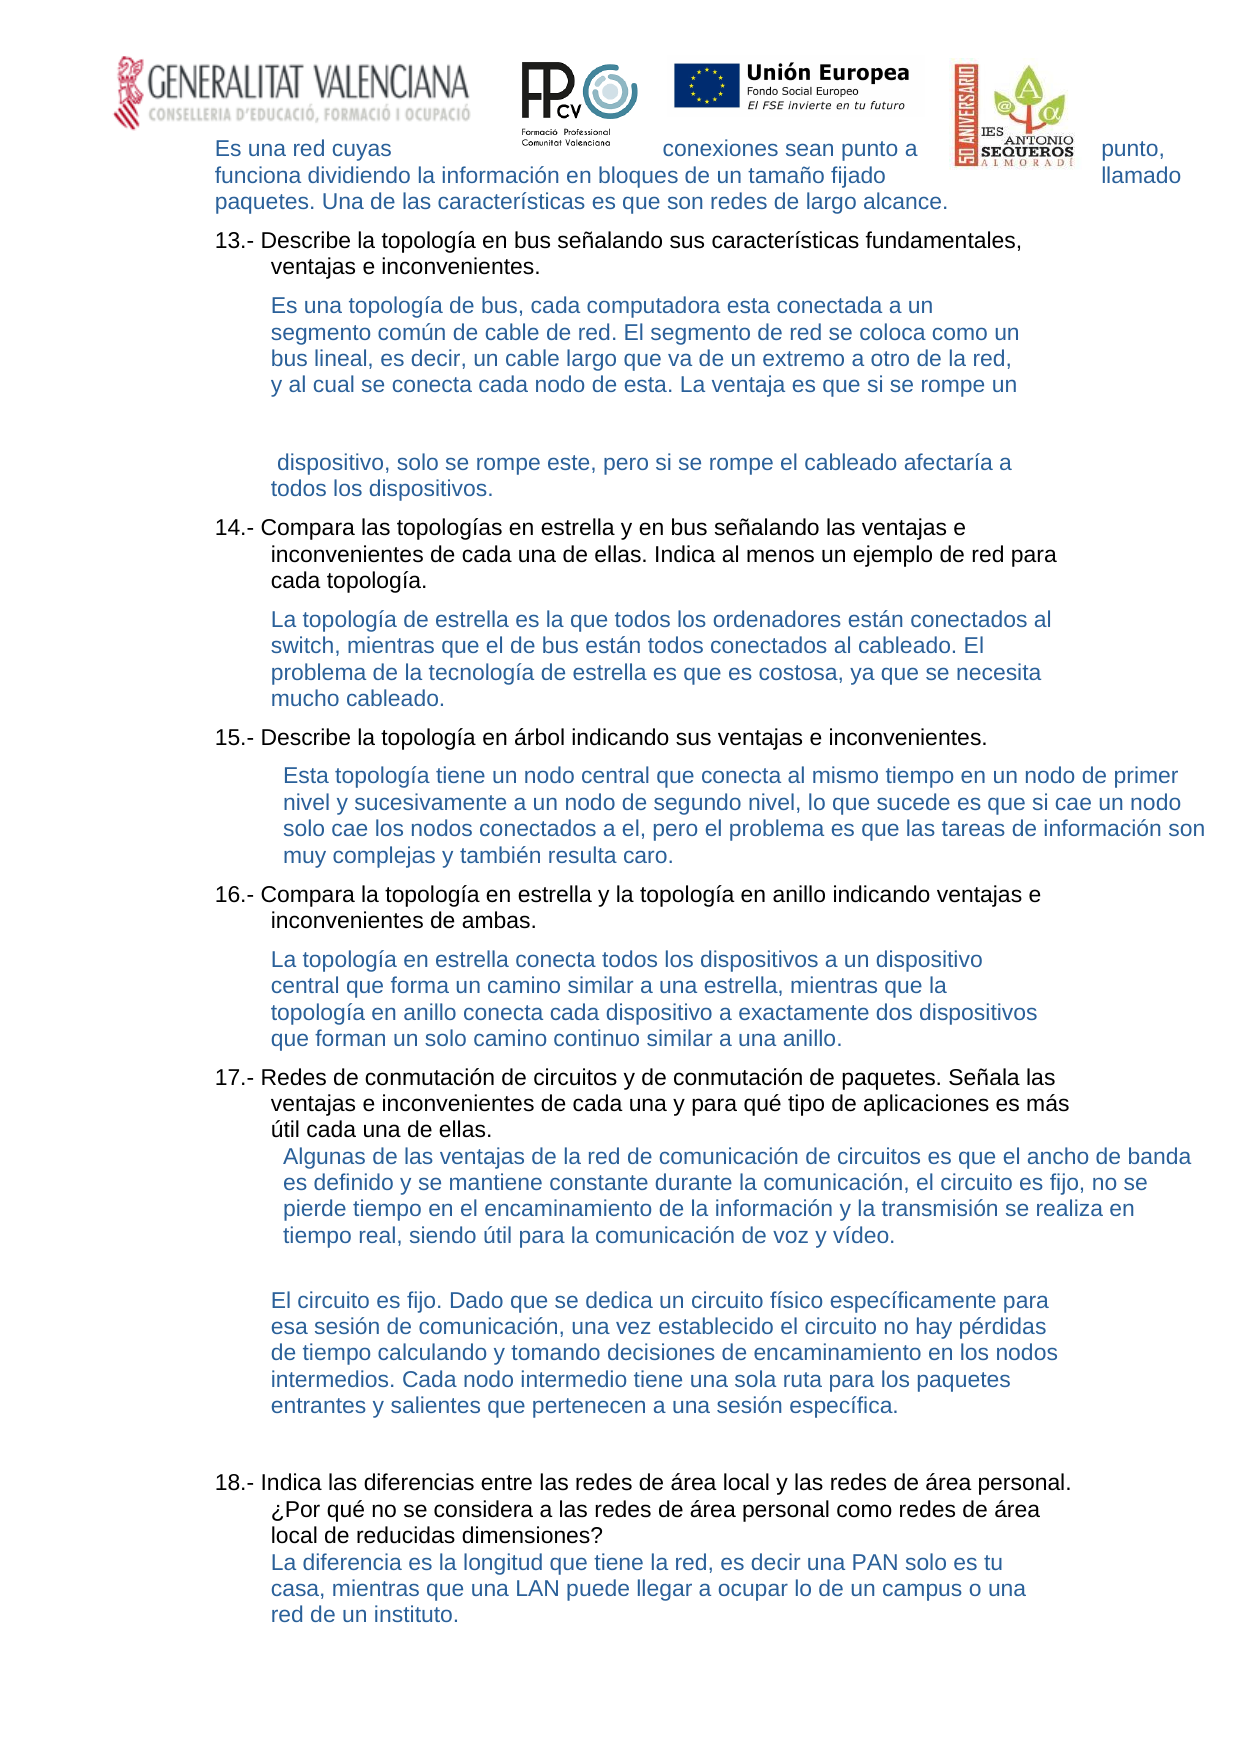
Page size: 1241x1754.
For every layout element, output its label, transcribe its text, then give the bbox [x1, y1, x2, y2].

picture [949, 58, 1083, 135]
text 15.- Describe la topología en árbol indicando sus ventajas e inconvenientes. [214, 724, 1209, 750]
picture [88, 56, 490, 131]
text Es una topología de bus, cada computadora esta conectada a un segmento común de cable de red. El segmento de red se coloca como un bus lineal, es decir, un cable largo que va de un extremo a otro de la red, y al cual se conecta cada nodo de esta. La ventaja es que si se rompe un [214, 292, 1024, 398]
text La topología de estrella es la que todos los ordenadores están conectados al switch, mientras que el de bus están todos conectados al cableado. El problema de la tecnología de estrella es que es costosa, ya que se necesita mucho cableado. [214, 606, 1058, 711]
text 18.- Indica las diferencias entre las redes de área local y las redes de área personal. [214, 1470, 1209, 1496]
text Esta topología tiene un nodo central que conecta al mismo tiempo en un nodo de primer nivel y sucesivamente a un nodo de segundo nivel, lo que sucede es que si cae un nodo solo cae los nodos conectados a el, pero el problema es que las tareas de información son muy complejas y también resulta caro. [148, 762, 1209, 868]
text 13.- Describe la topología en bus señalando sus características fundamentales, ventajas e inconvenientes. [214, 227, 1024, 280]
text dispositivo, solo se rompe este, pero si se rompe el cableado afectaría a todos los dispositivos. [214, 449, 1024, 502]
text 14.- Compara las topologías en estrella y en bus señalando las ventajas e inconvenientes de cada una de ellas. Indica al menos un ejemplo de red para cada topología. [214, 514, 1058, 593]
text ¿Por qué no se considera a las redes de área personal como redes de área local de reducidas dimensiones? [271, 1496, 1042, 1549]
text 17.- Redes de conmutación de circuitos y de conmutación de paquetes. Señala las ventajas e inconvenientes de cada una y para qué tipo de aplicaciones es más útil cada una de ellas. [214, 1063, 1071, 1143]
text El circuito es fijo. Dado que se dedica un circuito físico específicamente para esa sesión de comunicación, una vez establecido el circuito no hay pérdidas de tiempo calculando y tomando decisiones de encaminamiento en los nodos intermedios. Cada nodo intermedio tiene una sola ruta para los paquetes entrantes y salientes que pertenecen a una sesión específica. [214, 1287, 1071, 1418]
text 16.- Compara la topología en estrella y la topología en anillo indicando ventajas e inconvenientes de ambas. [214, 881, 1043, 933]
text La topología en estrella conecta todos los dispositivos a un dispositivo central que forma un camino similar a una estrella, mientras que la topología en anillo conecta cada dispositivo a exactamente dos dispositivos que forman un solo camino continuo similar a una anillo. [214, 946, 1043, 1051]
text Es una red cuyas conexiones sean punto a punto, funciona dividiendo la información en bloques de un tamaño fijado llamado paquetes. Una de las características es que son redes de largo alcance. [214, 135, 1209, 214]
text La diferencia es la longitud que tiene la red, es decir una PAN solo es tu casa, mientras que una LAN puede llegar a ocupar lo de un campus o una red de un instituto. [271, 1549, 1042, 1628]
picture [666, 55, 925, 117]
text Algunas de las ventajas de la red de comunicación de circuitos es que el ancho de banda es definido y se mantiene constante durante la comunicación, el circuito es fijo, no se pierde tiempo en el encaminamiento de la información y la transmisión se realiza en tiempo real, siendo útil para la comunicación de voz y vídeo. [135, 1143, 1209, 1248]
picture [513, 55, 644, 135]
